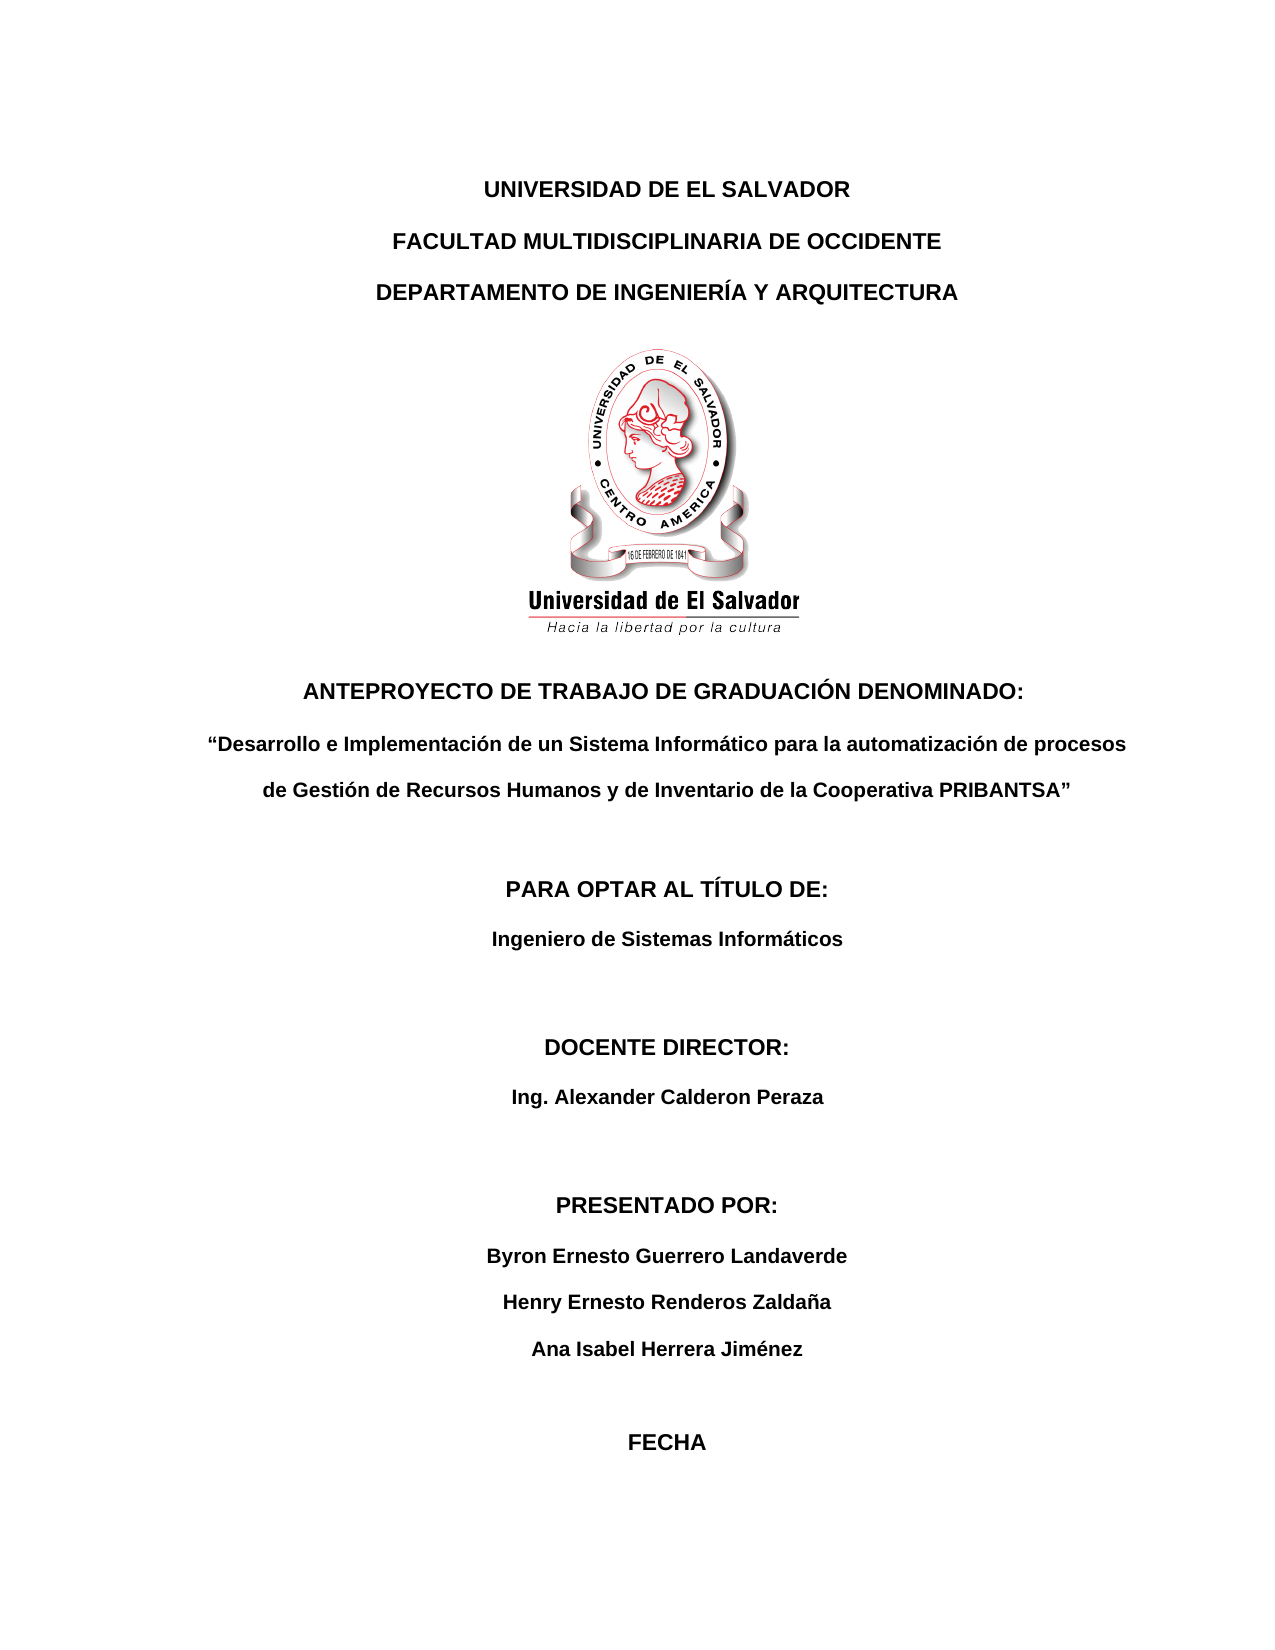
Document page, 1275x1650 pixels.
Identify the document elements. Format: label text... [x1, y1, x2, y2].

text UNIVERSIDAD DE EL SALVADOR [207, 177, 1127, 203]
text Byron Ernesto Guerrero Landaverde [207, 1244, 1127, 1267]
text Ingeniero de Sistemas Informáticos [207, 928, 1127, 951]
subtitle PARA OPTAR AL TÍTULO DE: [207, 876, 1127, 902]
text Ing. Alexander Calderon Peraza [207, 1086, 1127, 1109]
text Henry Ernesto Renderos Zaldaña [207, 1291, 1127, 1314]
text DEPARTAMENTO DE INGENIERÍA Y ARQUITECTURA [207, 280, 1127, 305]
text FACULTAD MULTIDISCIPLINARIA DE OCCIDENTE [207, 228, 1127, 254]
text “Desarrollo e Implementación de un Sistema Informático para la automatización de procesos de Gestión de Recursos Humanos y de Inventario de la Cooperativa PRIBANTSA” [207, 732, 1127, 802]
text Ana Isabel Herrera Jiménez [207, 1337, 1127, 1360]
picture [528, 349, 800, 635]
text ANTEPROYECTO DE TRABAJO DE GRADUACIÓN DENOMINADO: [207, 679, 1127, 704]
subtitle DOCENTE DIRECTOR: [207, 1035, 1127, 1060]
text FECHA [207, 1430, 1127, 1456]
subtitle PRESENTADO POR: [207, 1193, 1127, 1219]
